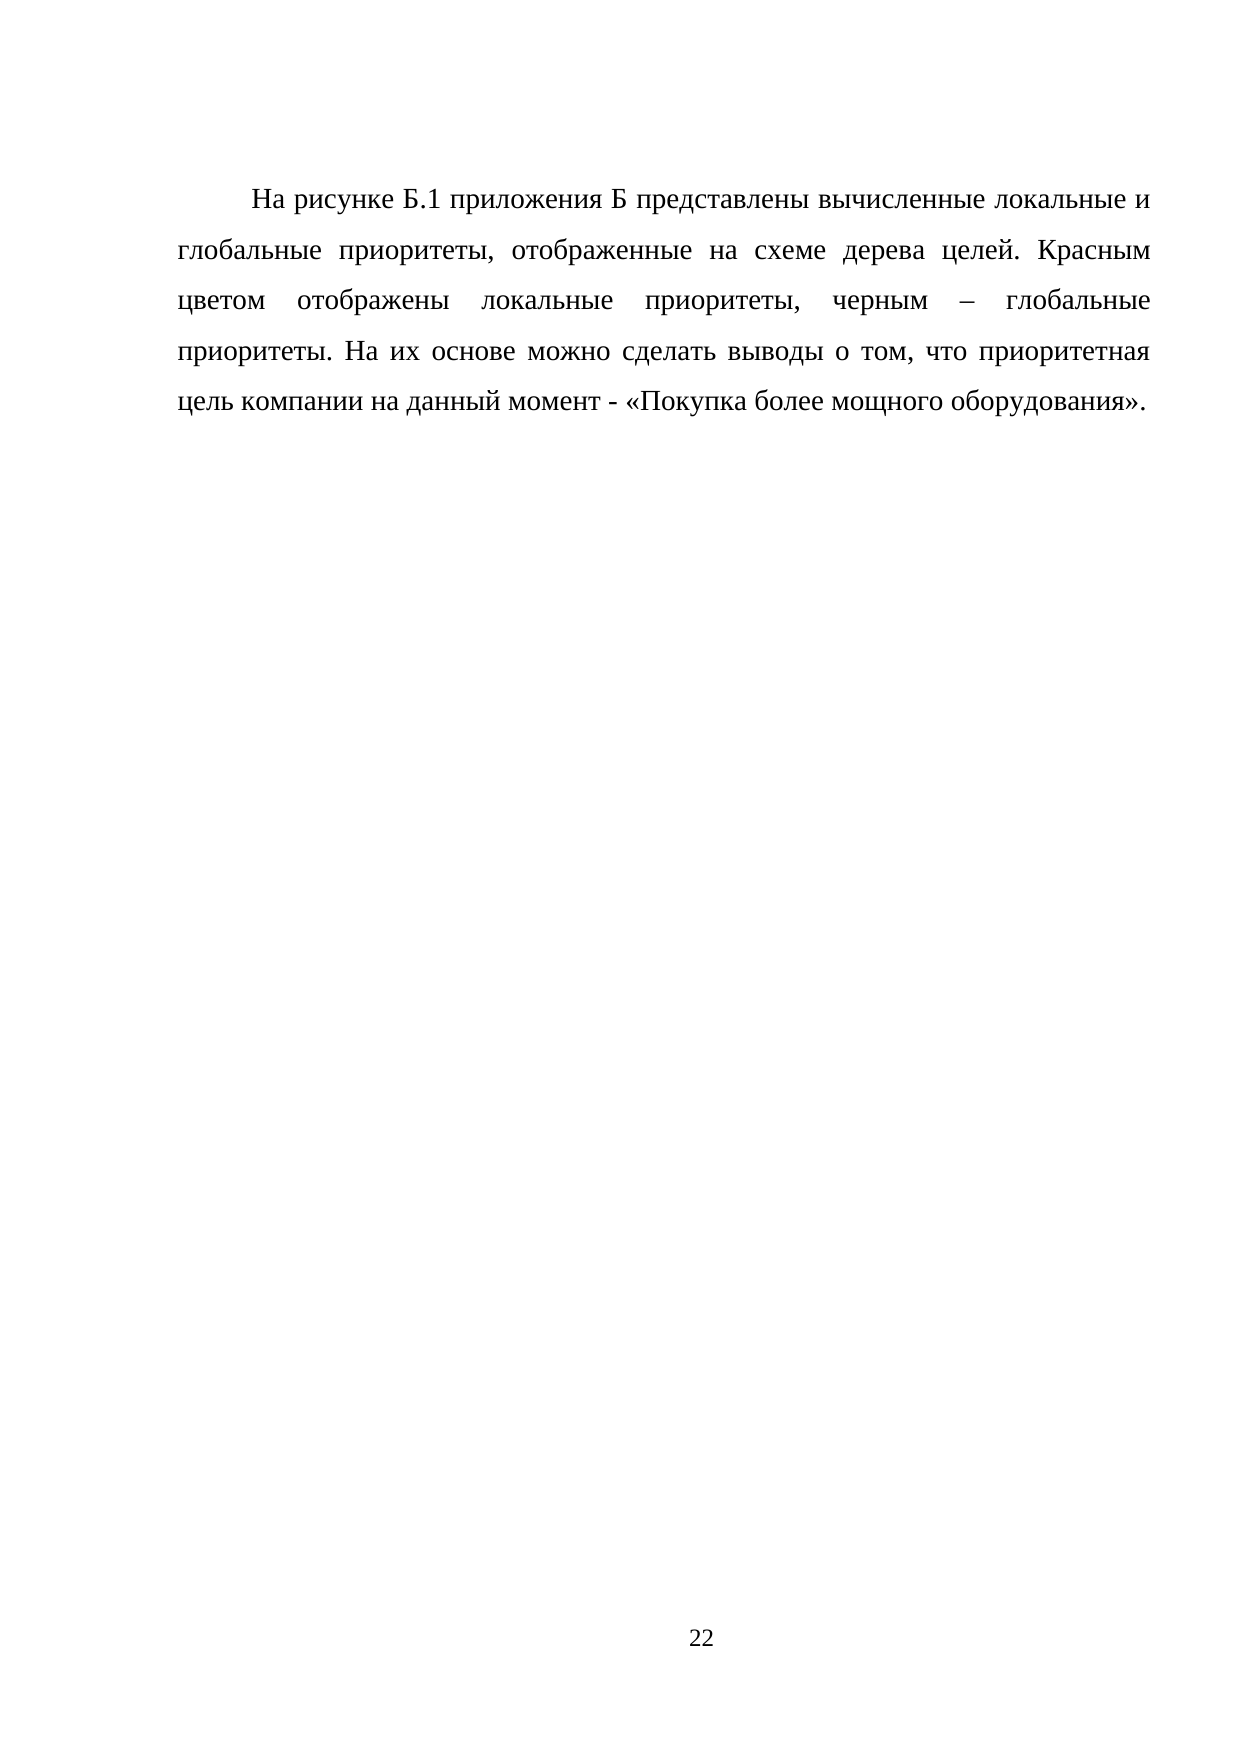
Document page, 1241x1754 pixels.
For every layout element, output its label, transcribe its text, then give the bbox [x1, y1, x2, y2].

text На рисунке Б.1 приложения Б представлены вычисленные локальные и глобальные приоритеты, отображенные на схеме дерева целей. Красным цветом отображены локальные приоритеты, черным – глобальные приоритеты. На их основе можно сделать выводы о том, что приоритетная цель компании на данный момент - «Покупка более мощного оборудования». [177, 182, 1152, 416]
